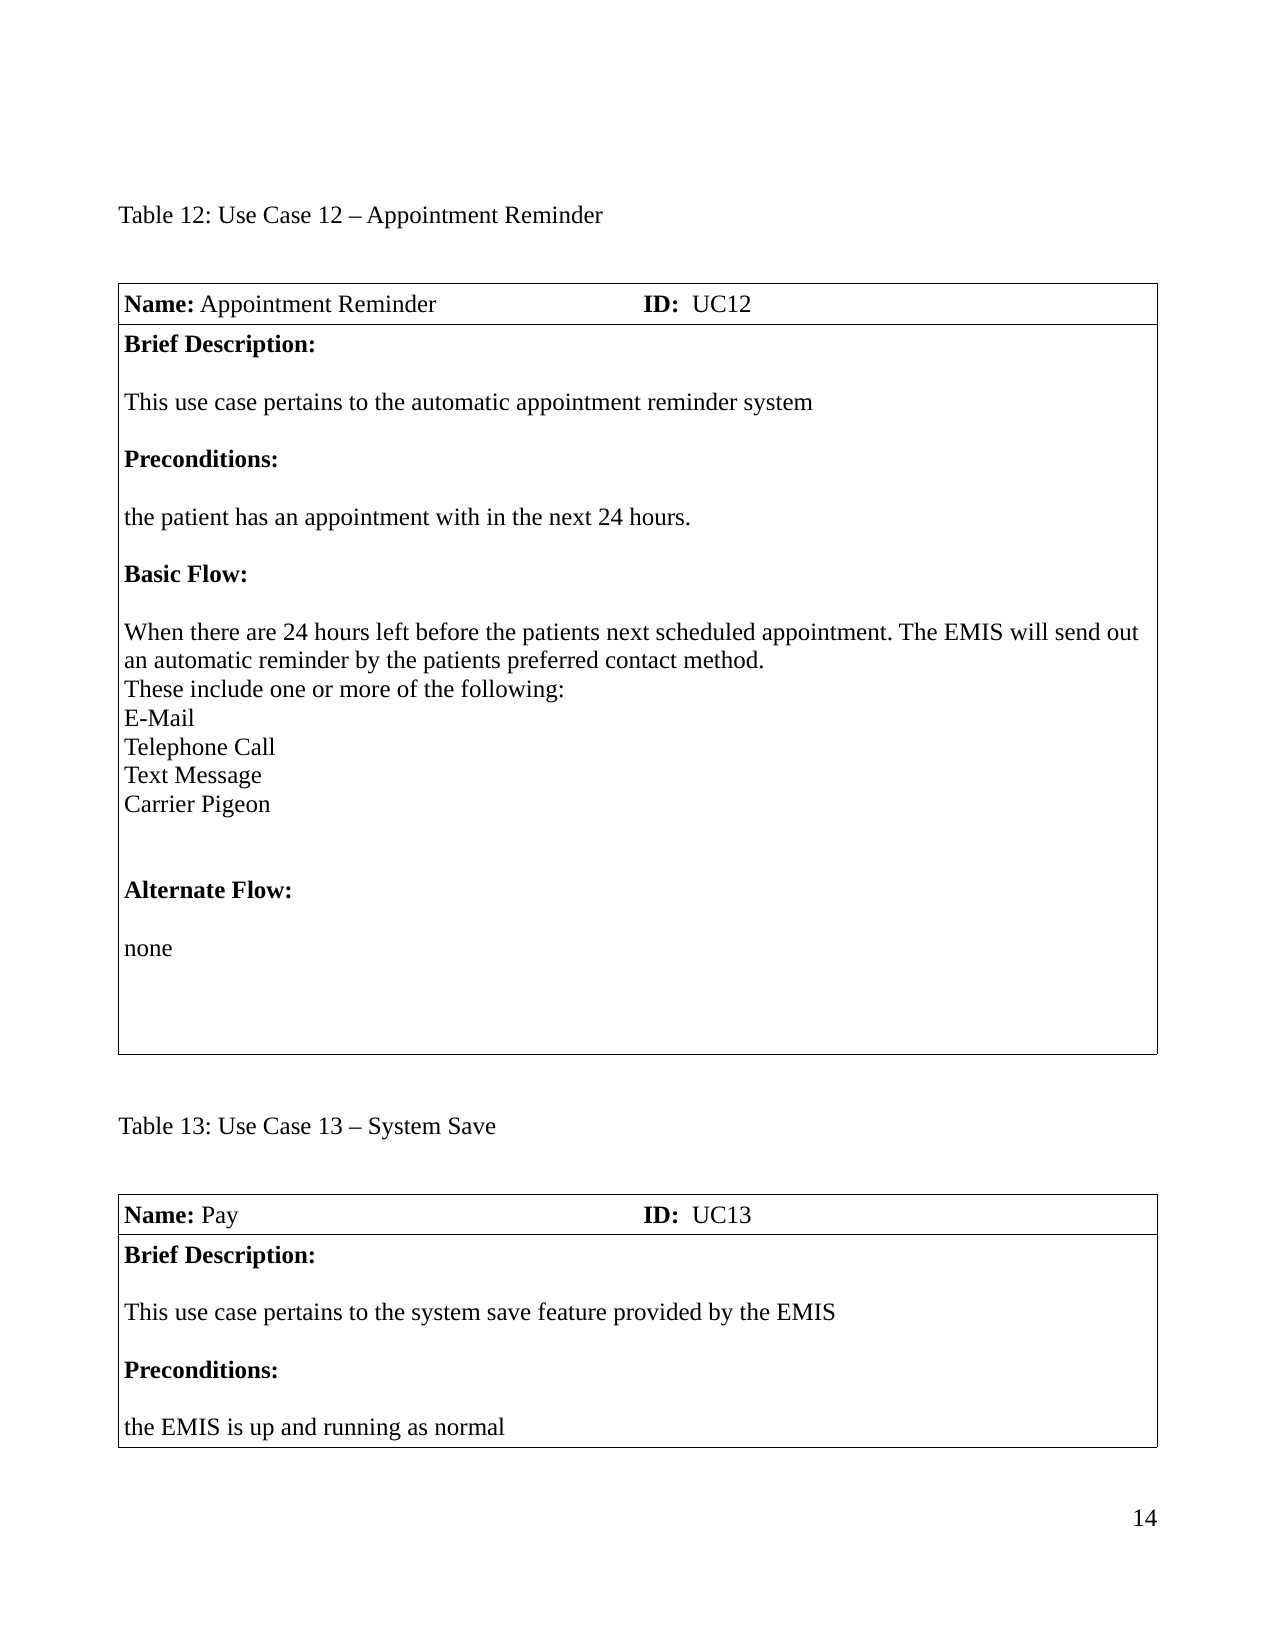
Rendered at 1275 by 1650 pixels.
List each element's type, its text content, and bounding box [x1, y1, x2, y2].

table_header Name: Appointment Reminder [119, 284, 637, 323]
table_header Name: Pay [119, 1195, 637, 1234]
table_cell Brief Description: This use case pertains to the automatic appointment reminder system Preconditions: the patient has an appointment with in the next 24 hours. Basic Flow: When there are 24 hours left before the patients next scheduled appointment. The EMIS will send out an automatic reminder by the patients preferred contact method. These include one or more of the following: E-Mail Telephone Call Text Message Carrier Pigeon Alternate Flow: none [119, 325, 1157, 1054]
text Table 12: Use Case 12 – Appointment Reminder [118, 201, 1157, 229]
table_header ID: UC12 [638, 284, 1157, 323]
table_header ID: UC13 [638, 1195, 1157, 1234]
text Table 13: Use Case 13 – System Save [118, 1111, 1157, 1140]
table_cell Brief Description: This use case pertains to the system save feature provided by the EMIS Preconditions: the EMIS is up and running as normal [119, 1235, 1157, 1447]
